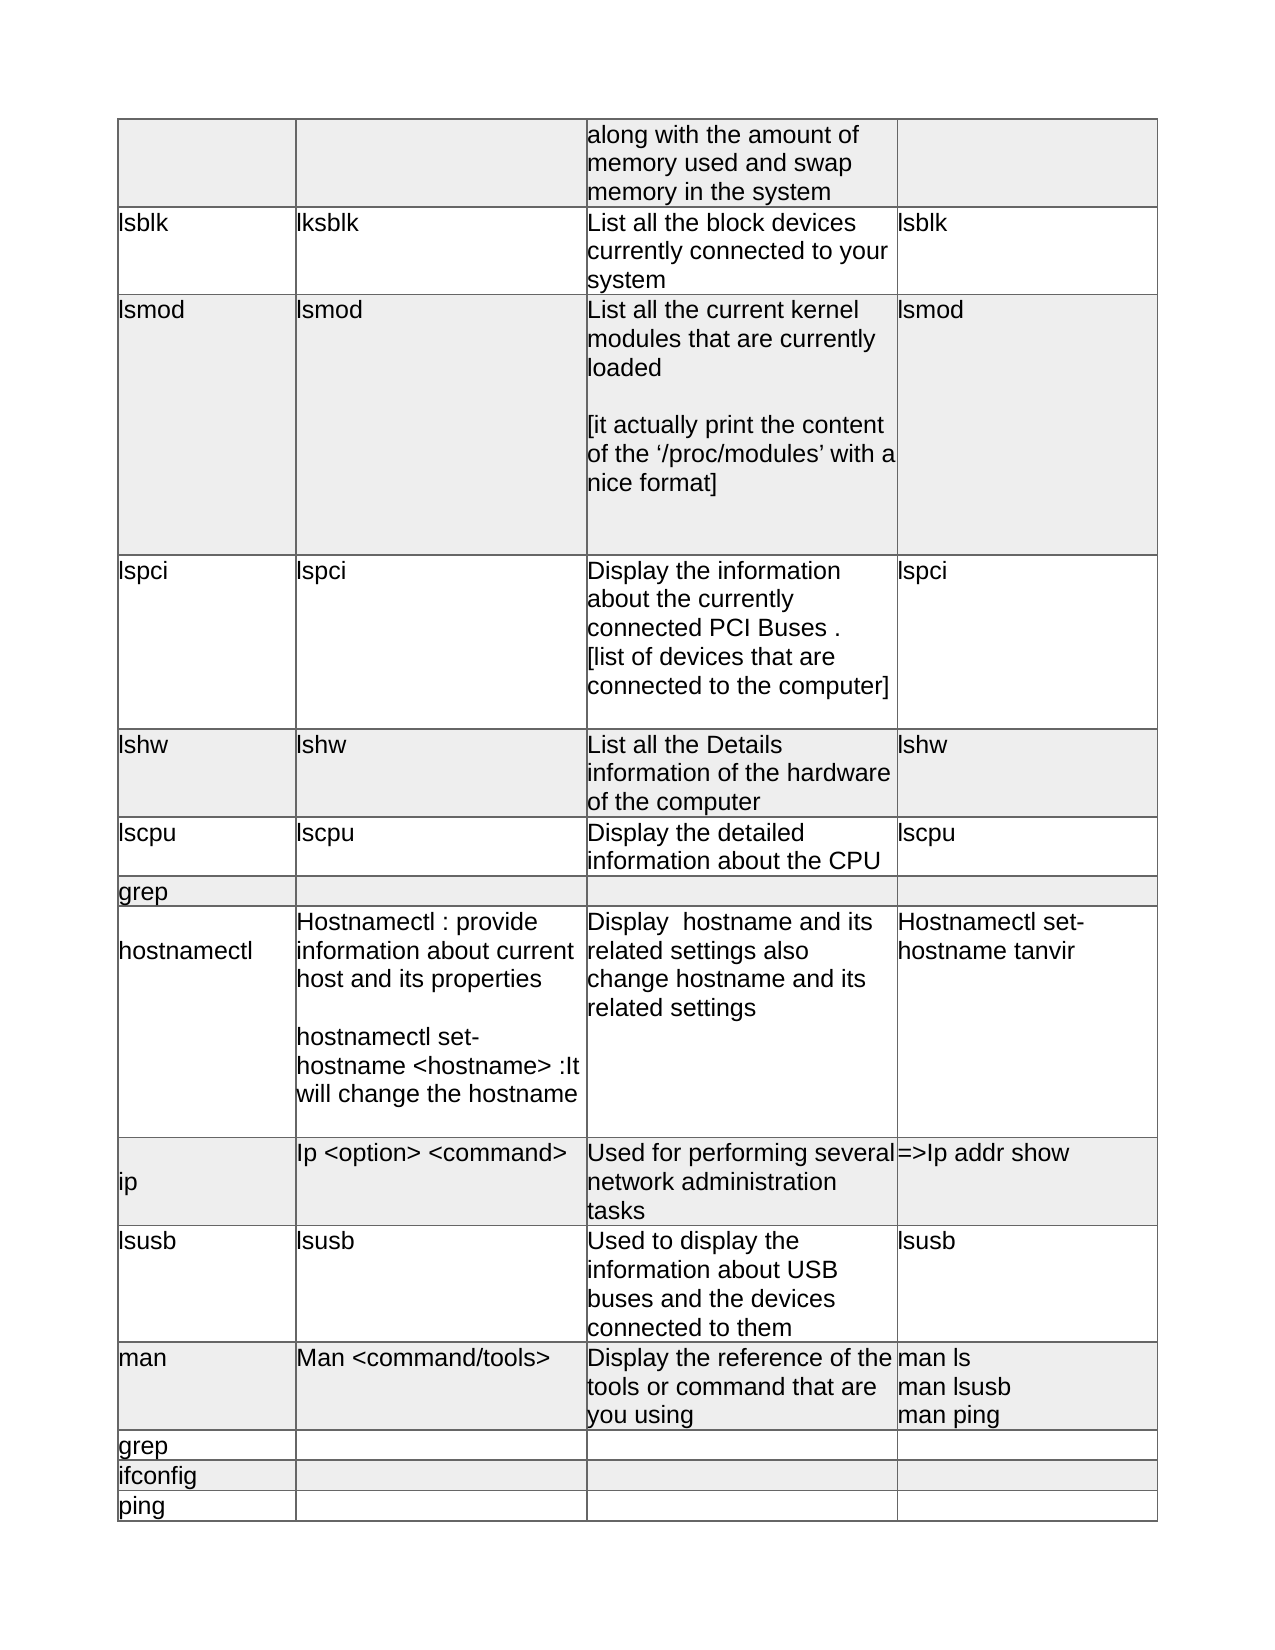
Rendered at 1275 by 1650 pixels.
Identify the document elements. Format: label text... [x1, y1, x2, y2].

table_cell lshw [297, 730, 586, 816]
table_cell [898, 1491, 1157, 1520]
table_cell [119, 120, 295, 206]
table_cell [297, 120, 586, 206]
table_cell along with the amount of memory used and swap memory in the system [588, 120, 897, 206]
table_cell [588, 1461, 897, 1490]
table_cell [588, 1491, 897, 1520]
table_cell lscpu [119, 818, 295, 875]
table_cell [297, 1461, 586, 1490]
table_cell ifconfig [119, 1461, 295, 1490]
table_cell Display the information about the currently connected PCI Buses . [list of devices that are connected to the computer] [588, 556, 897, 728]
table_cell Used to display the information about USB buses and the devices connected to them [588, 1226, 897, 1341]
table_cell [898, 877, 1157, 905]
table_cell lsusb [119, 1226, 295, 1341]
table_cell =>Ip addr show [898, 1138, 1157, 1225]
table_cell lksblk [297, 208, 586, 294]
table_cell Display the detailed information about the CPU [588, 818, 897, 875]
table_cell [898, 120, 1157, 206]
table_cell [898, 1431, 1157, 1459]
table_cell lshw [898, 730, 1157, 816]
table_cell lsblk [898, 208, 1157, 294]
table_cell lsusb [898, 1226, 1157, 1341]
table_cell lspci [297, 556, 586, 728]
table_cell Hostnamectl : provide information about current host and its properties hostnamectl set-hostname <hostname> :It will change the hostname [297, 907, 586, 1137]
table_cell Display hostname and its related settings also change hostname and its related settings [588, 907, 897, 1137]
table_cell lspci [898, 556, 1157, 728]
table_cell lsmod [297, 295, 586, 554]
table_cell lsmod [119, 295, 295, 554]
table_cell lspci [119, 556, 295, 728]
table_cell lsusb [297, 1226, 586, 1341]
table_cell man ls man lsusb man ping [898, 1343, 1157, 1429]
table_cell lscpu [297, 818, 586, 875]
table_cell grep [119, 1431, 295, 1459]
table_cell Hostnamectl set-hostname tanvir [898, 907, 1157, 1137]
table_cell [898, 1461, 1157, 1490]
table_cell List all the Details information of the hardware of the computer [588, 730, 897, 816]
table_cell Man <command/tools> [297, 1343, 586, 1429]
table_cell [297, 877, 586, 905]
table_cell List all the block devices currently connected to your system [588, 208, 897, 294]
table_cell List all the current kernel modules that are currently loaded [it actually print the content of the ‘/proc/modules’ with a nice format] [588, 295, 897, 554]
table_cell [297, 1491, 586, 1520]
table_cell ping [119, 1491, 295, 1520]
table_cell ip [119, 1138, 295, 1225]
table_cell man [119, 1343, 295, 1429]
table_cell Ip <option> <command> [297, 1138, 586, 1225]
table_cell lsblk [119, 208, 295, 294]
table_cell lscpu [898, 818, 1157, 875]
table_cell Display the reference of the tools or command that are you using [588, 1343, 897, 1429]
table_cell lshw [119, 730, 295, 816]
table_cell lsmod [898, 295, 1157, 554]
table_cell [297, 1431, 586, 1459]
table_cell [588, 877, 897, 905]
table_cell grep [119, 877, 295, 905]
table_cell [588, 1431, 897, 1459]
table_cell Used for performing several network administration tasks [588, 1138, 897, 1225]
table_cell hostnamectl [119, 907, 295, 1137]
